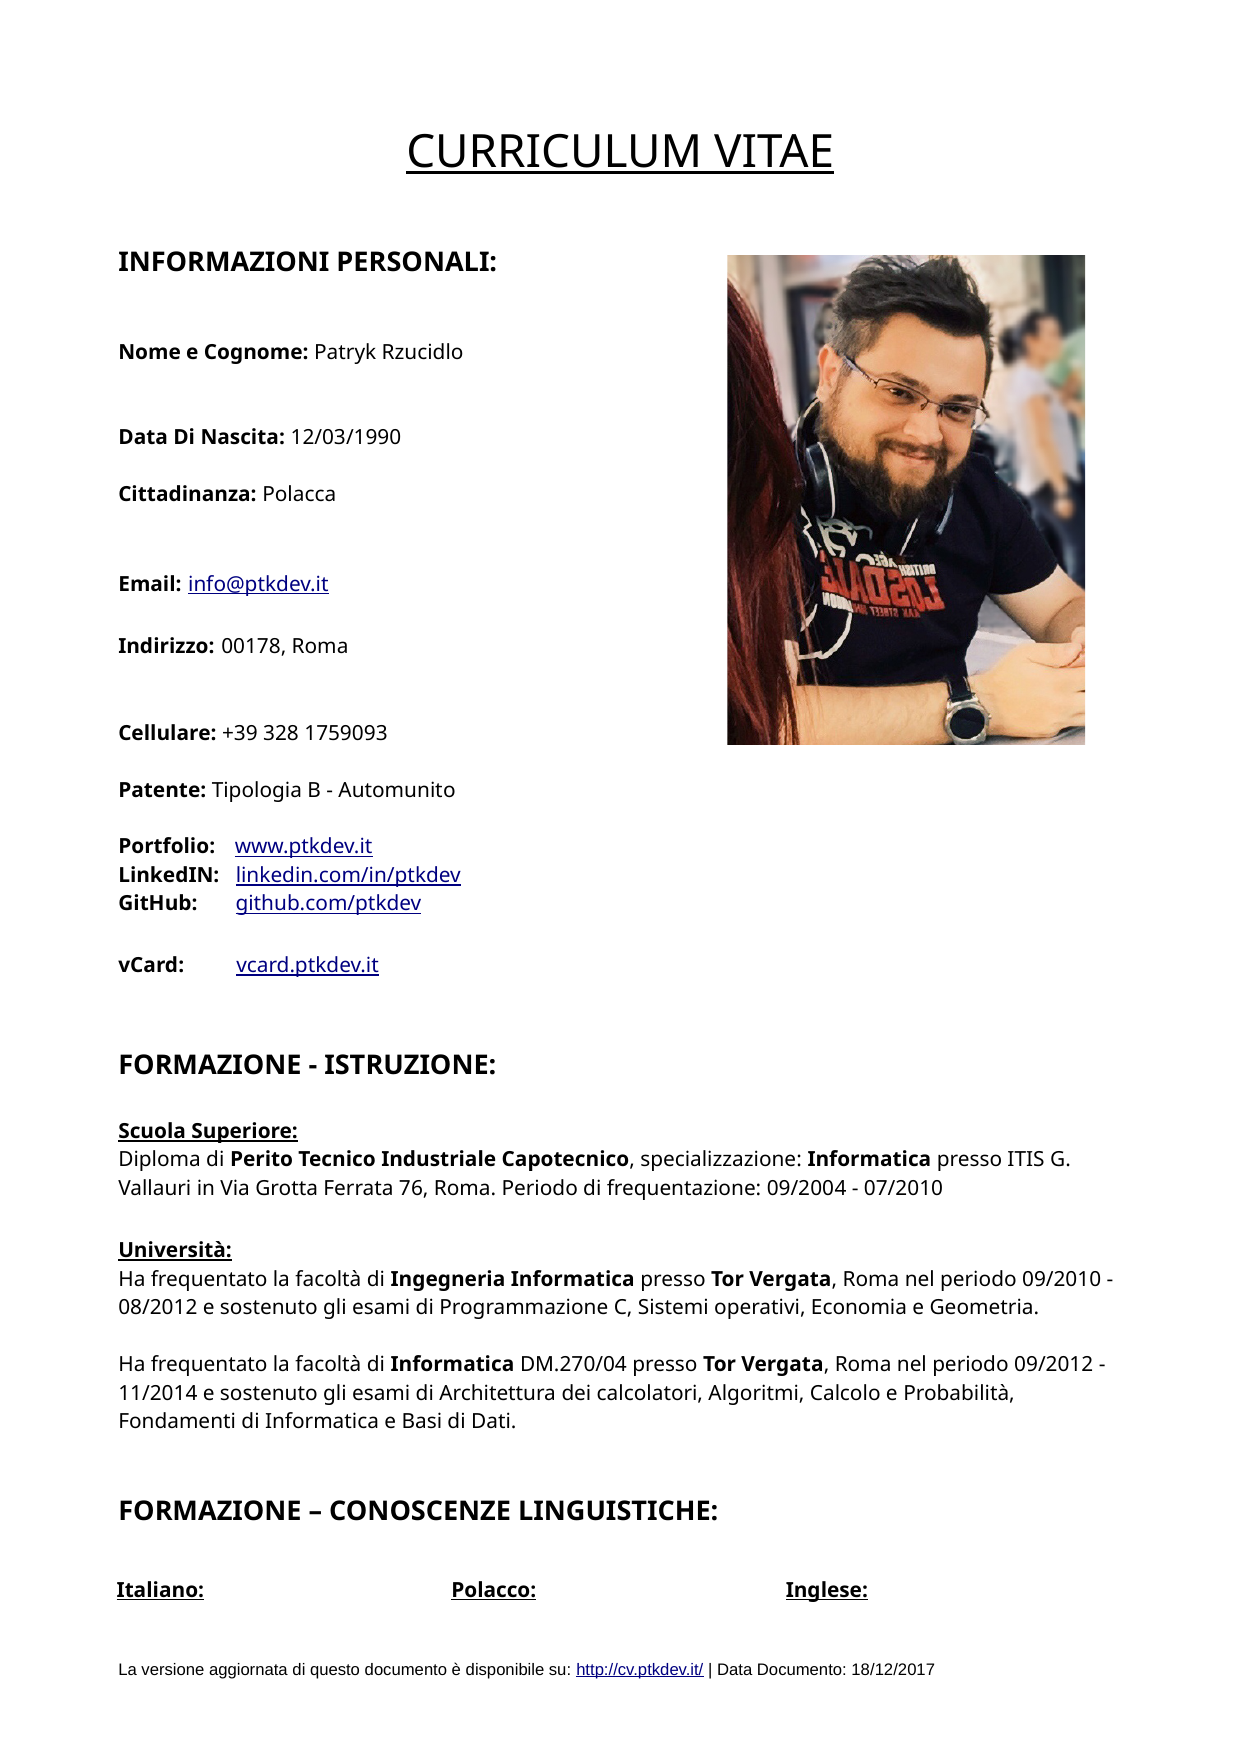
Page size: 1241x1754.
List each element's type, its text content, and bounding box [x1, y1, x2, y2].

text Ha frequentato la facoltà di Ingegneria Informatica presso Tor Vergata, Roma nel periodo 09/2010 - 08/2012 e sostenuto gli esami di Programmazione C, Sistemi operativi, Economia e Geometria. Ha frequentato la facoltà di Informatica DM.270/04 presso Tor Vergata, Roma nel periodo 09/2012 - 11/2014 e sostenuto gli esami di Architettura dei calcolatori, Algoritmi, Calcolo e Probabilità, Fondamenti di Informatica e Basi di Dati. [118, 1264, 1122, 1434]
table_header Polacco: [442, 1564, 774, 1614]
text Cellulare: +39 328 1759093 [118, 661, 1122, 746]
table_header Inglese: [776, 1564, 1109, 1614]
text FORMAZIONE - ISTRUZIONE: [118, 1008, 1122, 1082]
text Nome e Cognome: Patryk Rzucidlo [118, 337, 727, 365]
text FORMAZIONE – CONOSCENZE LINGUISTICHE: [118, 1491, 1122, 1528]
text Indirizzo: 00178, Roma [118, 598, 727, 661]
text Cittadinanza: Polacca [118, 451, 727, 508]
text INFORMAZIONI PERSONALI: [118, 243, 1122, 308]
text LinkedIN: linkedin.com/in/ptkdev GitHub: github.com/ptkdev vCard: vcard.ptkdev.it [118, 860, 1122, 979]
text [1086, 508, 1122, 598]
text [1086, 451, 1122, 508]
text Data Di Nascita: 12/03/1990 [118, 365, 727, 451]
text Email: info@ptkdev.it [118, 508, 727, 598]
table_header Italiano: [107, 1564, 440, 1614]
text Patente: Tipologia B - Automunito [118, 746, 1122, 803]
text Portfolio: www.ptkdev.it [118, 832, 1122, 860]
text CURRICULUM VITAE [118, 118, 1122, 181]
text [1086, 598, 1122, 661]
text [1086, 365, 1122, 451]
text Scuola Superiore: Diploma di Perito Tecnico Industriale Capotecnico, specializzazione: Informatica presso ITIS G. Vallauri in Via Grotta Ferrata 76, Roma. Periodo di frequentazione: 09/2004 - 07/2010 Università: [118, 1082, 1122, 1264]
picture [727, 255, 1086, 745]
text [1086, 337, 1122, 365]
